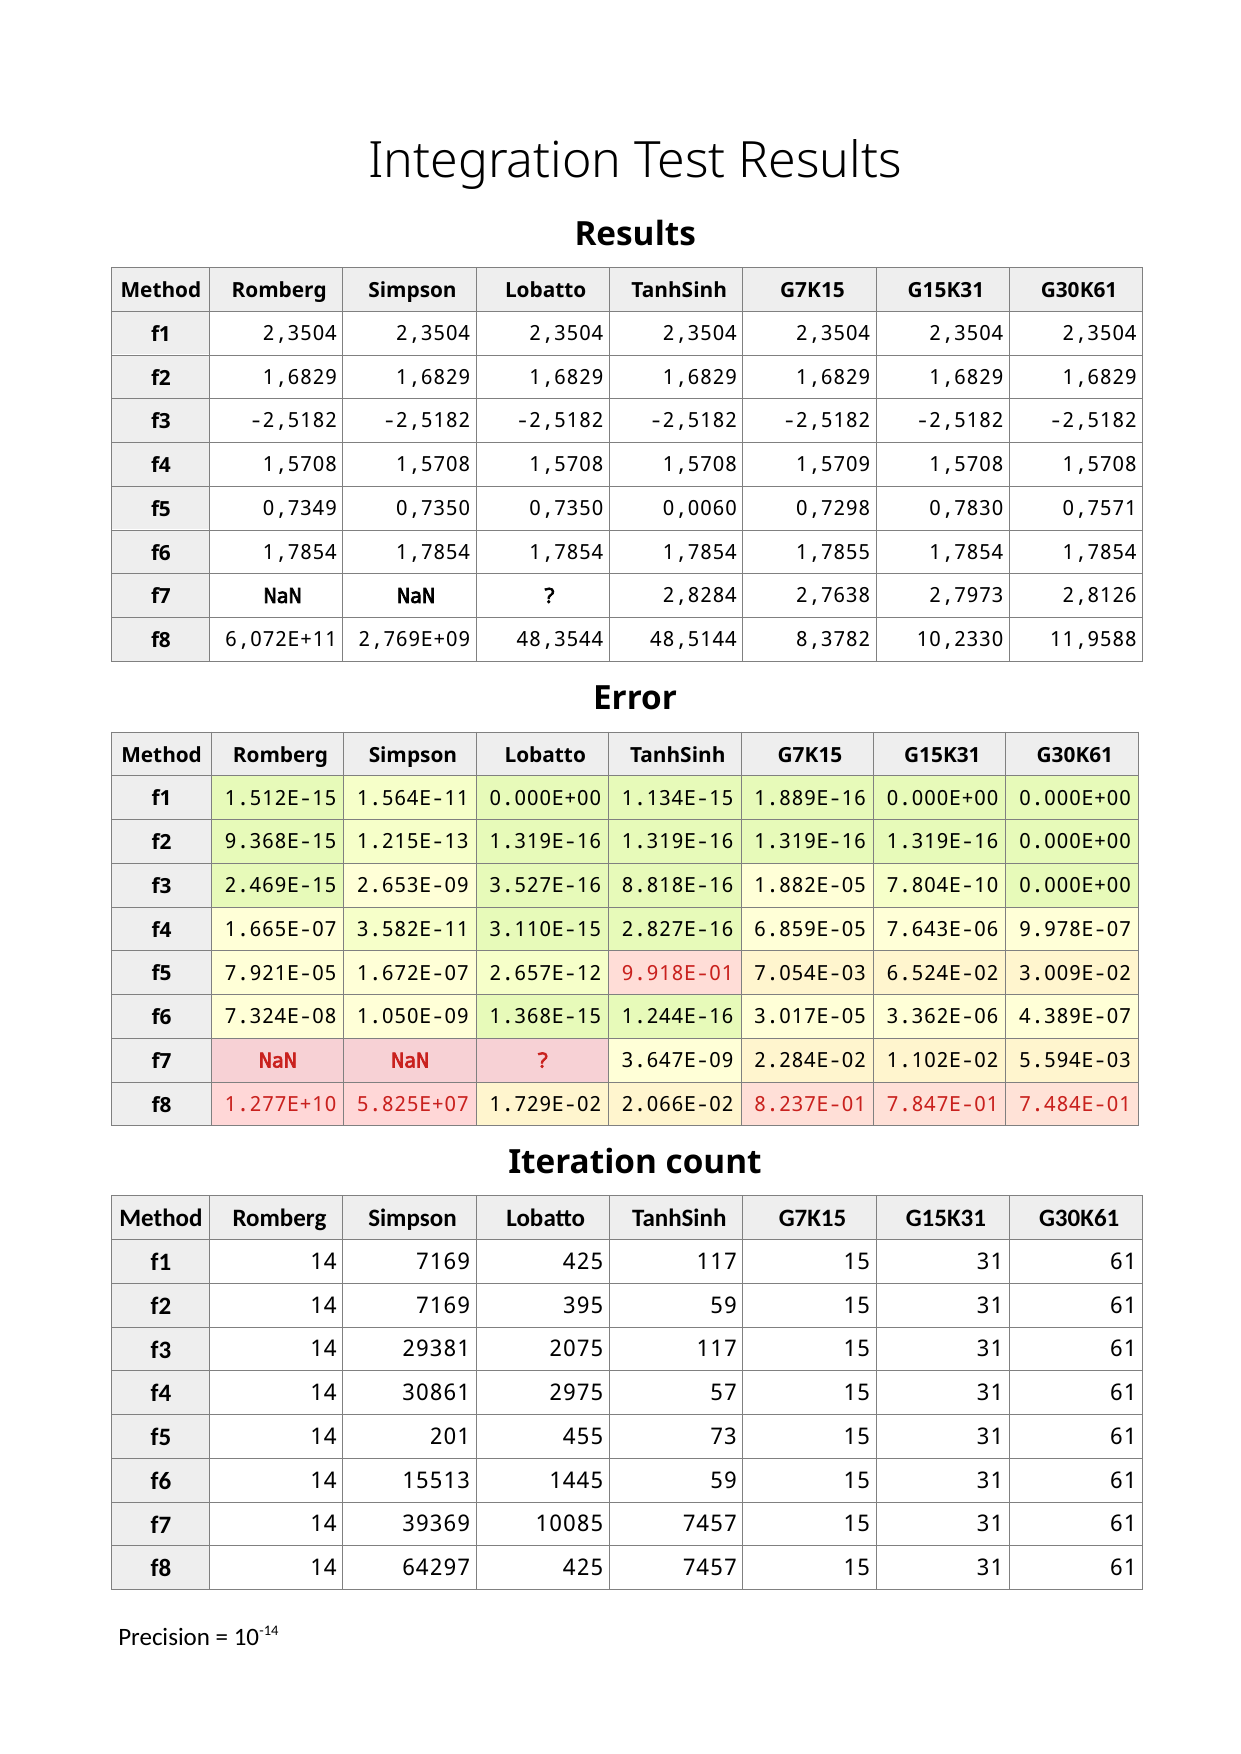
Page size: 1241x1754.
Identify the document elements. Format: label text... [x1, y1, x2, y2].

table_cell 61 [1010, 1284, 1142, 1327]
table_cell 64297 [343, 1546, 476, 1589]
table_cell 48,3544 [477, 618, 609, 661]
table_cell f5 [112, 1415, 209, 1458]
table_header G7K15 [743, 268, 876, 311]
table_header Method [112, 268, 209, 311]
table_cell 0,000E+00 [1006, 820, 1138, 863]
table_cell f8 [112, 618, 209, 661]
table_cell 1,102E-02 [874, 1039, 1005, 1082]
table_cell 14 [210, 1415, 342, 1458]
text Results [118, 210, 1152, 255]
table_cell 10085 [477, 1503, 609, 1545]
table_cell 14 [210, 1371, 342, 1414]
table_cell 15 [743, 1240, 876, 1283]
table_cell 2,284E-02 [742, 1039, 873, 1082]
table_cell 1,134E-15 [609, 776, 741, 819]
table_cell 5,825E+07 [344, 1083, 476, 1125]
table_cell 7,643E-06 [874, 908, 1005, 950]
table_header Method [112, 1196, 209, 1239]
table_cell 8,237E-01 [742, 1083, 873, 1125]
table_cell 73 [610, 1415, 742, 1458]
table_cell 1,277E+10 [212, 1083, 343, 1125]
table_cell 7,484E-01 [1006, 1083, 1138, 1125]
table_cell 2,8284 [610, 574, 742, 617]
table_cell 1,368E-15 [477, 995, 608, 1038]
table_cell 5,594E-03 [1006, 1039, 1138, 1082]
table_cell 1,319E-16 [742, 820, 873, 863]
table_cell 1,5709 [743, 443, 876, 486]
table_cell 7169 [343, 1240, 476, 1283]
table_cell 7,804E-10 [874, 864, 1005, 907]
text Precision = 10-14 [118, 1621, 1152, 1651]
table_cell 1,5708 [477, 443, 609, 486]
table_cell 9,368E-15 [212, 820, 343, 863]
table_cell 0,7350 [477, 487, 609, 529]
table_cell 6,072E+11 [210, 618, 342, 661]
table_cell 1,5708 [610, 443, 742, 486]
table_cell f4 [112, 1371, 209, 1414]
table_cell 59 [610, 1459, 742, 1502]
table_cell 1,512E-15 [212, 776, 343, 819]
table_cell f4 [112, 443, 209, 486]
table_header G7K15 [742, 733, 873, 775]
table_cell f6 [112, 1459, 209, 1502]
table_cell 1,6829 [610, 356, 742, 398]
table_cell f7 [112, 574, 209, 617]
table_cell 7,921E-05 [212, 951, 343, 994]
table_cell 201 [343, 1415, 476, 1458]
table_cell 2,769E+09 [343, 618, 476, 661]
table_cell 2,657E-12 [477, 951, 608, 994]
table_cell 1,5708 [343, 443, 476, 486]
table_cell 7457 [610, 1546, 742, 1589]
table_cell 31 [877, 1415, 1009, 1458]
table_cell 1,319E-16 [477, 820, 608, 863]
table_cell 15 [743, 1371, 876, 1414]
table_cell 3,647E-09 [609, 1039, 741, 1082]
table_cell 0,000E+00 [1006, 864, 1138, 907]
table_cell 14 [210, 1503, 342, 1545]
table_header Lobatto [477, 268, 609, 311]
table_cell 14 [210, 1328, 342, 1370]
table_cell -2,5182 [610, 399, 742, 442]
table_cell 1,7854 [877, 531, 1009, 573]
table_cell 15 [743, 1284, 876, 1327]
text Iteration count [118, 1138, 1152, 1184]
table_cell 15 [743, 1415, 876, 1458]
table_cell 2,3504 [1010, 312, 1142, 354]
table_cell 2,3504 [210, 312, 342, 354]
table_cell 1,672E-07 [344, 951, 476, 994]
table_cell 6,859E-05 [742, 908, 873, 950]
table_header Romberg [212, 733, 343, 775]
table_cell 31 [877, 1459, 1009, 1502]
table_cell f7 [112, 1039, 211, 1082]
table_cell f6 [112, 995, 211, 1038]
table_cell 2975 [477, 1371, 609, 1414]
table_cell 61 [1010, 1546, 1142, 1589]
table_header G7K15 [743, 1196, 876, 1239]
title Integration Test Results [118, 124, 1152, 192]
table_cell 1,5708 [877, 443, 1009, 486]
table_cell -2,5182 [1010, 399, 1142, 442]
table_cell 2,3504 [477, 312, 609, 354]
table_cell 4,389E-07 [1006, 995, 1138, 1038]
table_cell 8,3782 [743, 618, 876, 661]
table_cell 0,7571 [1010, 487, 1142, 529]
table_cell 1,215E-13 [344, 820, 476, 863]
table_cell f1 [112, 312, 209, 354]
table_cell 0,0060 [610, 487, 742, 529]
table_cell -2,5182 [477, 399, 609, 442]
table_cell 8,818E-16 [609, 864, 741, 907]
table_header TanhSinh [610, 268, 742, 311]
table_cell 7,847E-01 [874, 1083, 1005, 1125]
table_cell 1,6829 [343, 356, 476, 398]
table_cell 1,244E-16 [609, 995, 741, 1038]
table_cell f5 [112, 951, 211, 994]
table_cell 0,000E+00 [874, 776, 1005, 819]
table_cell 3,110E-15 [477, 908, 608, 950]
table_cell 31 [877, 1284, 1009, 1327]
table_cell 1,6829 [477, 356, 609, 398]
table_cell 1,319E-16 [874, 820, 1005, 863]
table_cell 455 [477, 1415, 609, 1458]
table_cell 2,8126 [1010, 574, 1142, 617]
table_cell 2,653E-09 [344, 864, 476, 907]
table_cell -2,5182 [210, 399, 342, 442]
table_cell 7169 [343, 1284, 476, 1327]
table_cell 61 [1010, 1240, 1142, 1283]
table_cell f2 [112, 820, 211, 863]
table_cell 1,6829 [210, 356, 342, 398]
table_cell 0,7830 [877, 487, 1009, 529]
table_cell 11,9588 [1010, 618, 1142, 661]
table_cell f1 [112, 1240, 209, 1283]
table_cell 10,2330 [877, 618, 1009, 661]
table_cell 1,7854 [1010, 531, 1142, 573]
table_header Simpson [343, 268, 476, 311]
table_cell 2075 [477, 1328, 609, 1370]
table_cell 57 [610, 1371, 742, 1414]
table_cell f2 [112, 356, 209, 398]
table_cell NaN [343, 574, 476, 617]
table_cell 29381 [343, 1328, 476, 1370]
table_cell f3 [112, 1328, 209, 1370]
table_cell 1,7854 [343, 531, 476, 573]
table_cell 3,527E-16 [477, 864, 608, 907]
table_cell 31 [877, 1328, 1009, 1370]
table_cell 3,009E-02 [1006, 951, 1138, 994]
table_header G15K31 [877, 268, 1009, 311]
table_cell -2,5182 [743, 399, 876, 442]
table_header Simpson [343, 1196, 476, 1239]
table_cell 14 [210, 1459, 342, 1502]
table_cell 2,7638 [743, 574, 876, 617]
table_cell f5 [112, 487, 209, 529]
table_cell 6,524E-02 [874, 951, 1005, 994]
table_cell 2,3504 [877, 312, 1009, 354]
table_cell 1,6829 [877, 356, 1009, 398]
table_cell 1,729E-02 [477, 1083, 608, 1125]
table_header TanhSinh [610, 1196, 742, 1239]
table_cell 31 [877, 1546, 1009, 1589]
table_cell f7 [112, 1503, 209, 1545]
table_cell 2,469E-15 [212, 864, 343, 907]
text Error [118, 673, 1152, 719]
table_cell 0,000E+00 [1006, 776, 1138, 819]
table_cell 0,000E+00 [477, 776, 608, 819]
table_cell 425 [477, 1546, 609, 1589]
table_cell 1,5708 [210, 443, 342, 486]
table_cell 1,7854 [210, 531, 342, 573]
table_cell 3,017E-05 [742, 995, 873, 1038]
table_cell 7,054E-03 [742, 951, 873, 994]
table_cell -2,5182 [343, 399, 476, 442]
table_cell ? [477, 1039, 608, 1082]
table_cell 1,7854 [610, 531, 742, 573]
table_cell 61 [1010, 1503, 1142, 1545]
table_header G30K61 [1006, 733, 1138, 775]
table_cell 1,564E-11 [344, 776, 476, 819]
table_header G30K61 [1010, 1196, 1142, 1239]
table_cell 15513 [343, 1459, 476, 1502]
table_cell 3,362E-06 [874, 995, 1005, 1038]
table_header Lobatto [477, 1196, 609, 1239]
table_cell 117 [610, 1240, 742, 1283]
table_cell 2,827E-16 [609, 908, 741, 950]
table_cell 0,7350 [343, 487, 476, 529]
table_header Romberg [210, 1196, 342, 1239]
table_cell f8 [112, 1546, 209, 1589]
table_cell 2,7973 [877, 574, 1009, 617]
table_cell 39369 [343, 1503, 476, 1545]
table_cell 1,7855 [743, 531, 876, 573]
table_cell 2,3504 [743, 312, 876, 354]
table_cell 59 [610, 1284, 742, 1327]
table_cell 1445 [477, 1459, 609, 1502]
table_cell NaN [212, 1039, 343, 1082]
table_cell 2,3504 [610, 312, 742, 354]
table_header Simpson [344, 733, 476, 775]
table_cell 2,066E-02 [609, 1083, 741, 1125]
table_cell 0,7298 [743, 487, 876, 529]
table_cell 48,5144 [610, 618, 742, 661]
table_header Method [112, 733, 211, 775]
table_cell 31 [877, 1240, 1009, 1283]
table_cell 395 [477, 1284, 609, 1327]
table_cell NaN [210, 574, 342, 617]
table_cell 1,5708 [1010, 443, 1142, 486]
table_cell 1,6829 [1010, 356, 1142, 398]
table_header G15K31 [877, 1196, 1009, 1239]
table_cell 1,050E-09 [344, 995, 476, 1038]
table_cell 7,324E-08 [212, 995, 343, 1038]
table_cell 9,978E-07 [1006, 908, 1138, 950]
table_cell f6 [112, 531, 209, 573]
table_cell f2 [112, 1284, 209, 1327]
table_cell f8 [112, 1083, 211, 1125]
table_cell f1 [112, 776, 211, 819]
table_cell 1,882E-05 [742, 864, 873, 907]
table_cell NaN [344, 1039, 476, 1082]
table_cell 61 [1010, 1415, 1142, 1458]
table_cell 15 [743, 1503, 876, 1545]
table_cell 1,319E-16 [609, 820, 741, 863]
table_header Lobatto [477, 733, 608, 775]
table_cell f3 [112, 399, 209, 442]
table_cell 31 [877, 1503, 1009, 1545]
table_header Romberg [210, 268, 342, 311]
table_cell 7457 [610, 1503, 742, 1545]
table_cell 15 [743, 1546, 876, 1589]
table_cell 14 [210, 1546, 342, 1589]
table_cell 0,7349 [210, 487, 342, 529]
table_cell 2,3504 [343, 312, 476, 354]
table_cell 117 [610, 1328, 742, 1370]
table_cell 14 [210, 1240, 342, 1283]
table_header TanhSinh [609, 733, 741, 775]
table_cell 30861 [343, 1371, 476, 1414]
table_cell 1,665E-07 [212, 908, 343, 950]
table_cell 9,918E-01 [609, 951, 741, 994]
table_cell 61 [1010, 1328, 1142, 1370]
table_cell 15 [743, 1328, 876, 1370]
table_cell 61 [1010, 1371, 1142, 1414]
table_cell -2,5182 [877, 399, 1009, 442]
table_cell 1,889E-16 [742, 776, 873, 819]
table_cell f4 [112, 908, 211, 950]
table_cell 1,6829 [743, 356, 876, 398]
table_cell 14 [210, 1284, 342, 1327]
table_cell 15 [743, 1459, 876, 1502]
table_cell 1,7854 [477, 531, 609, 573]
table_cell 3,582E-11 [344, 908, 476, 950]
table_cell 31 [877, 1371, 1009, 1414]
table_header G15K31 [874, 733, 1005, 775]
table_cell f3 [112, 864, 211, 907]
table_cell 425 [477, 1240, 609, 1283]
table_cell 61 [1010, 1459, 1142, 1502]
table_header G30K61 [1010, 268, 1142, 311]
table_cell ? [477, 574, 609, 617]
